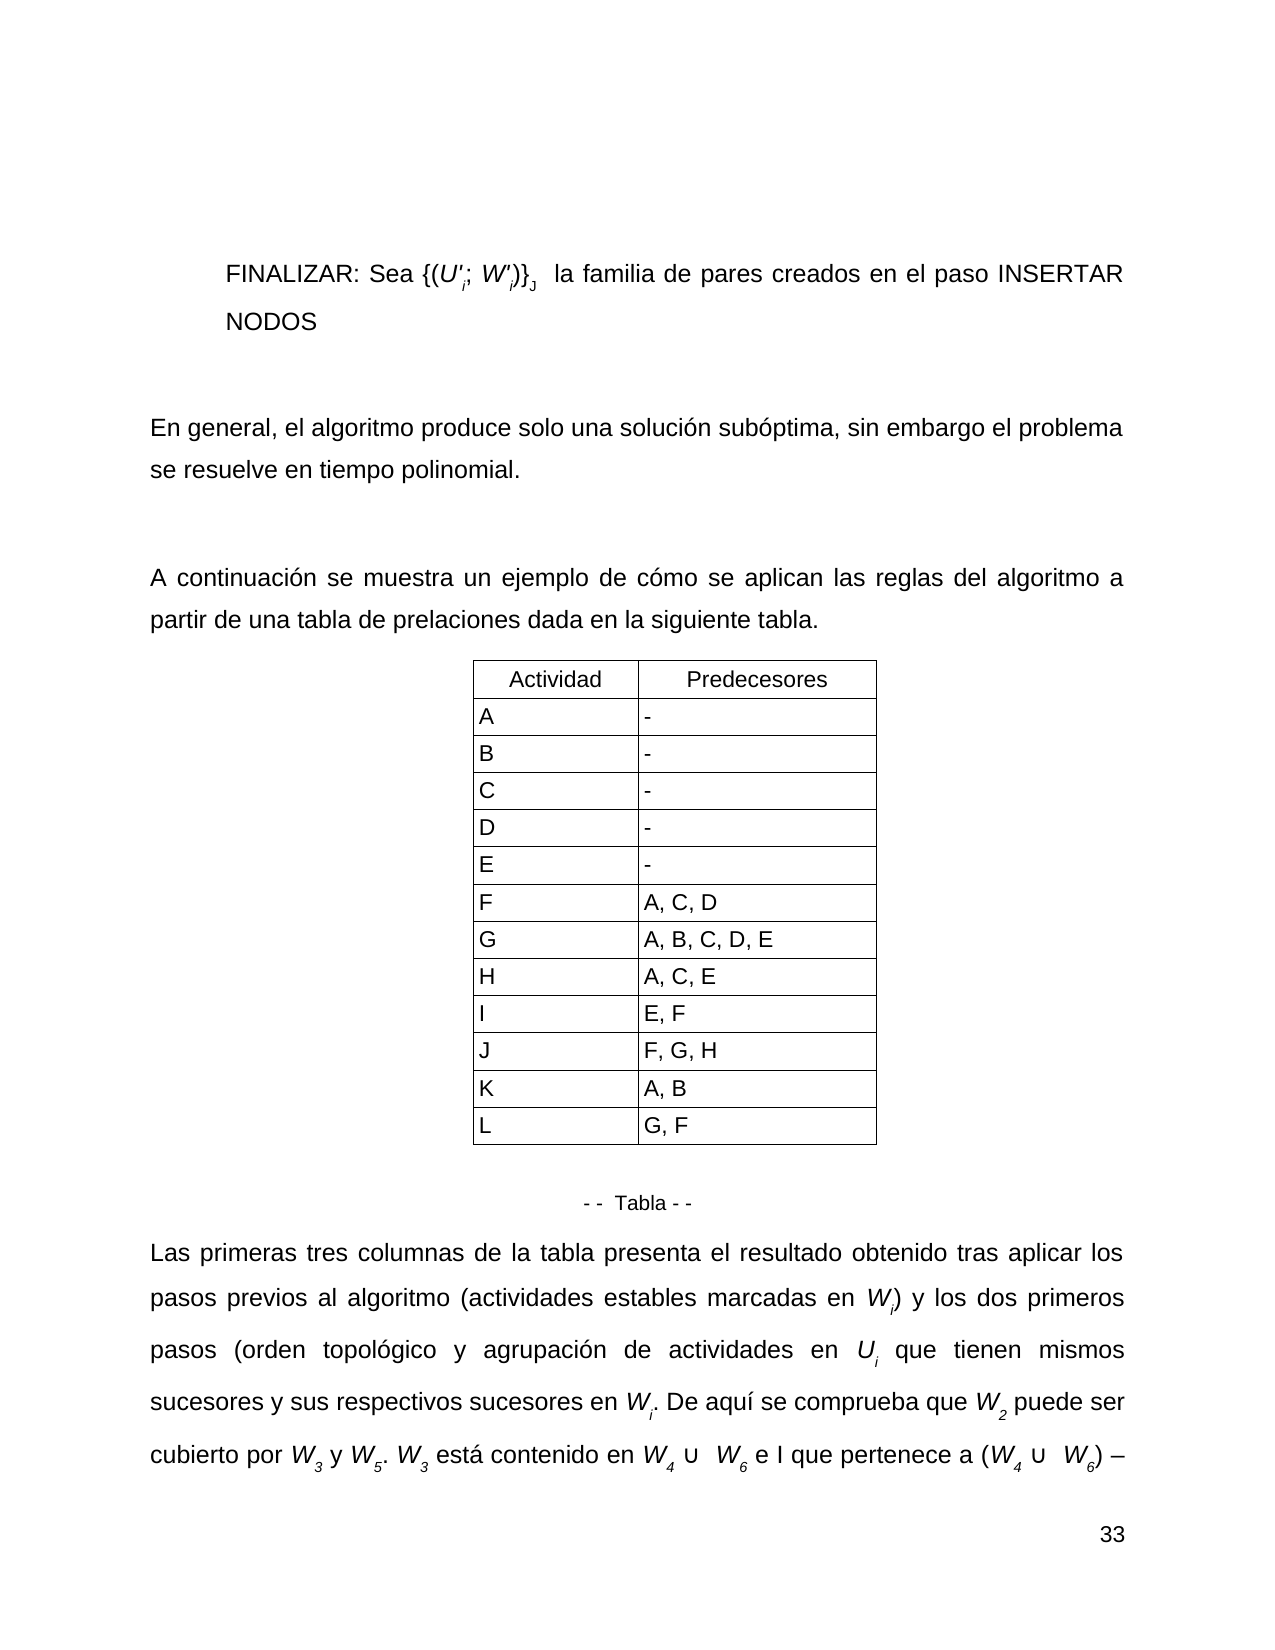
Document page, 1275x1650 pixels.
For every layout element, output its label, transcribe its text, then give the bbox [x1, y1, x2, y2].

table_header Actividad [474, 661, 638, 698]
table_cell A [474, 699, 638, 735]
table_cell I [474, 996, 638, 1032]
table_cell D [474, 810, 638, 846]
table_cell K [474, 1071, 638, 1107]
table_cell G [474, 922, 638, 958]
table_cell G, F [639, 1108, 876, 1144]
text En general, el algoritmo produce solo una solución subóptima, sin embargo el problema se resuelve en tiempo polinomial. [150, 413, 1125, 483]
table_cell - [639, 847, 876, 883]
text Las primeras tres columnas de la tabla presenta el resultado obtenido tras aplicar los pasos previos al algoritmo (actividades estables marcadas en Wi) y los dos primeros pasos (orden topológico y agrupación de actividades en Ui que tienen mismos sucesores y sus respectivos sucesores en Wi. De aquí se comprueba que W2 puede ser cubierto por W3 y W5. W3 está contenido en W4 ∪ W6 e I que pertenece a (W4 ∪ W6) – [150, 1238, 1125, 1475]
table_cell E [474, 847, 638, 883]
list FINALIZAR: Sea {(U'i; W'i)}J la familia de pares creados en el paso INSERTAR NODOS [225, 259, 1125, 336]
table_cell L [474, 1108, 638, 1144]
table_cell A, C, D [639, 885, 876, 921]
table_cell B [474, 736, 638, 772]
table_cell - [639, 773, 876, 809]
table_cell F [474, 885, 638, 921]
table_cell A, B [639, 1071, 876, 1107]
table_cell - [639, 810, 876, 846]
table_cell - [639, 699, 876, 735]
table_cell A, C, E [639, 959, 876, 995]
text A continuación se muestra un ejemplo de cómo se aplican las reglas del algoritmo a partir de una tabla de prelaciones dada en la siguiente tabla. [150, 564, 1125, 634]
text - - Tabla - - [150, 1191, 1125, 1214]
table_header Predecesores [639, 661, 876, 698]
table_cell J [474, 1033, 638, 1069]
table_cell C [474, 773, 638, 809]
table_cell E, F [639, 996, 876, 1032]
table_cell - [639, 736, 876, 772]
table_cell F, G, H [639, 1033, 876, 1069]
table_cell H [474, 959, 638, 995]
table_cell A, B, C, D, E [639, 922, 876, 958]
